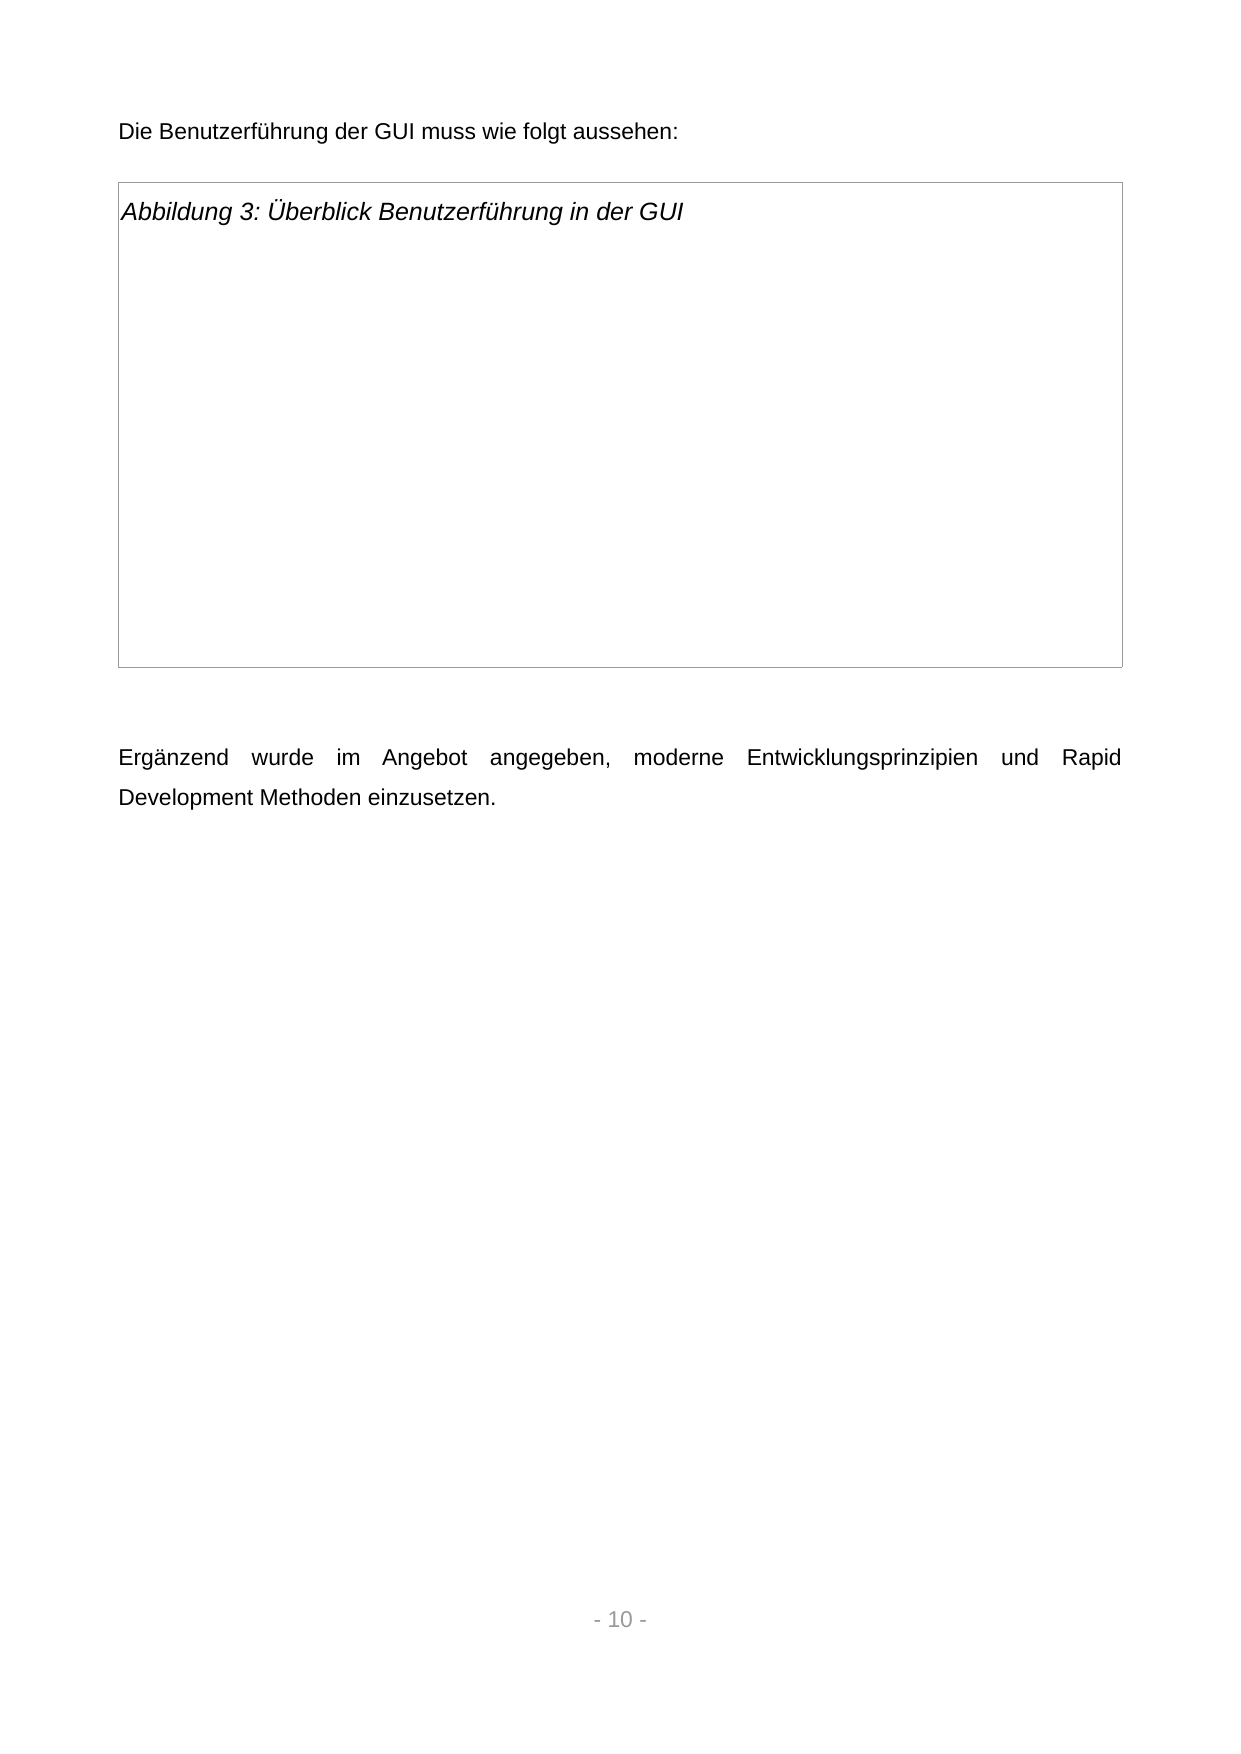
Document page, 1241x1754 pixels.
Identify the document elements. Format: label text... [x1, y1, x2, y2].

text Ergänzend wurde im Angebot angegeben, moderne Entwicklungsprinzipien und Rapid Development Methoden einzusetzen. [118, 744, 1122, 810]
text Die Benutzerführung der GUI muss wie folgt aussehen: [118, 118, 1122, 144]
text Abbildung 3: Überblick Benutzerführung in der GUI [121, 197, 1119, 226]
